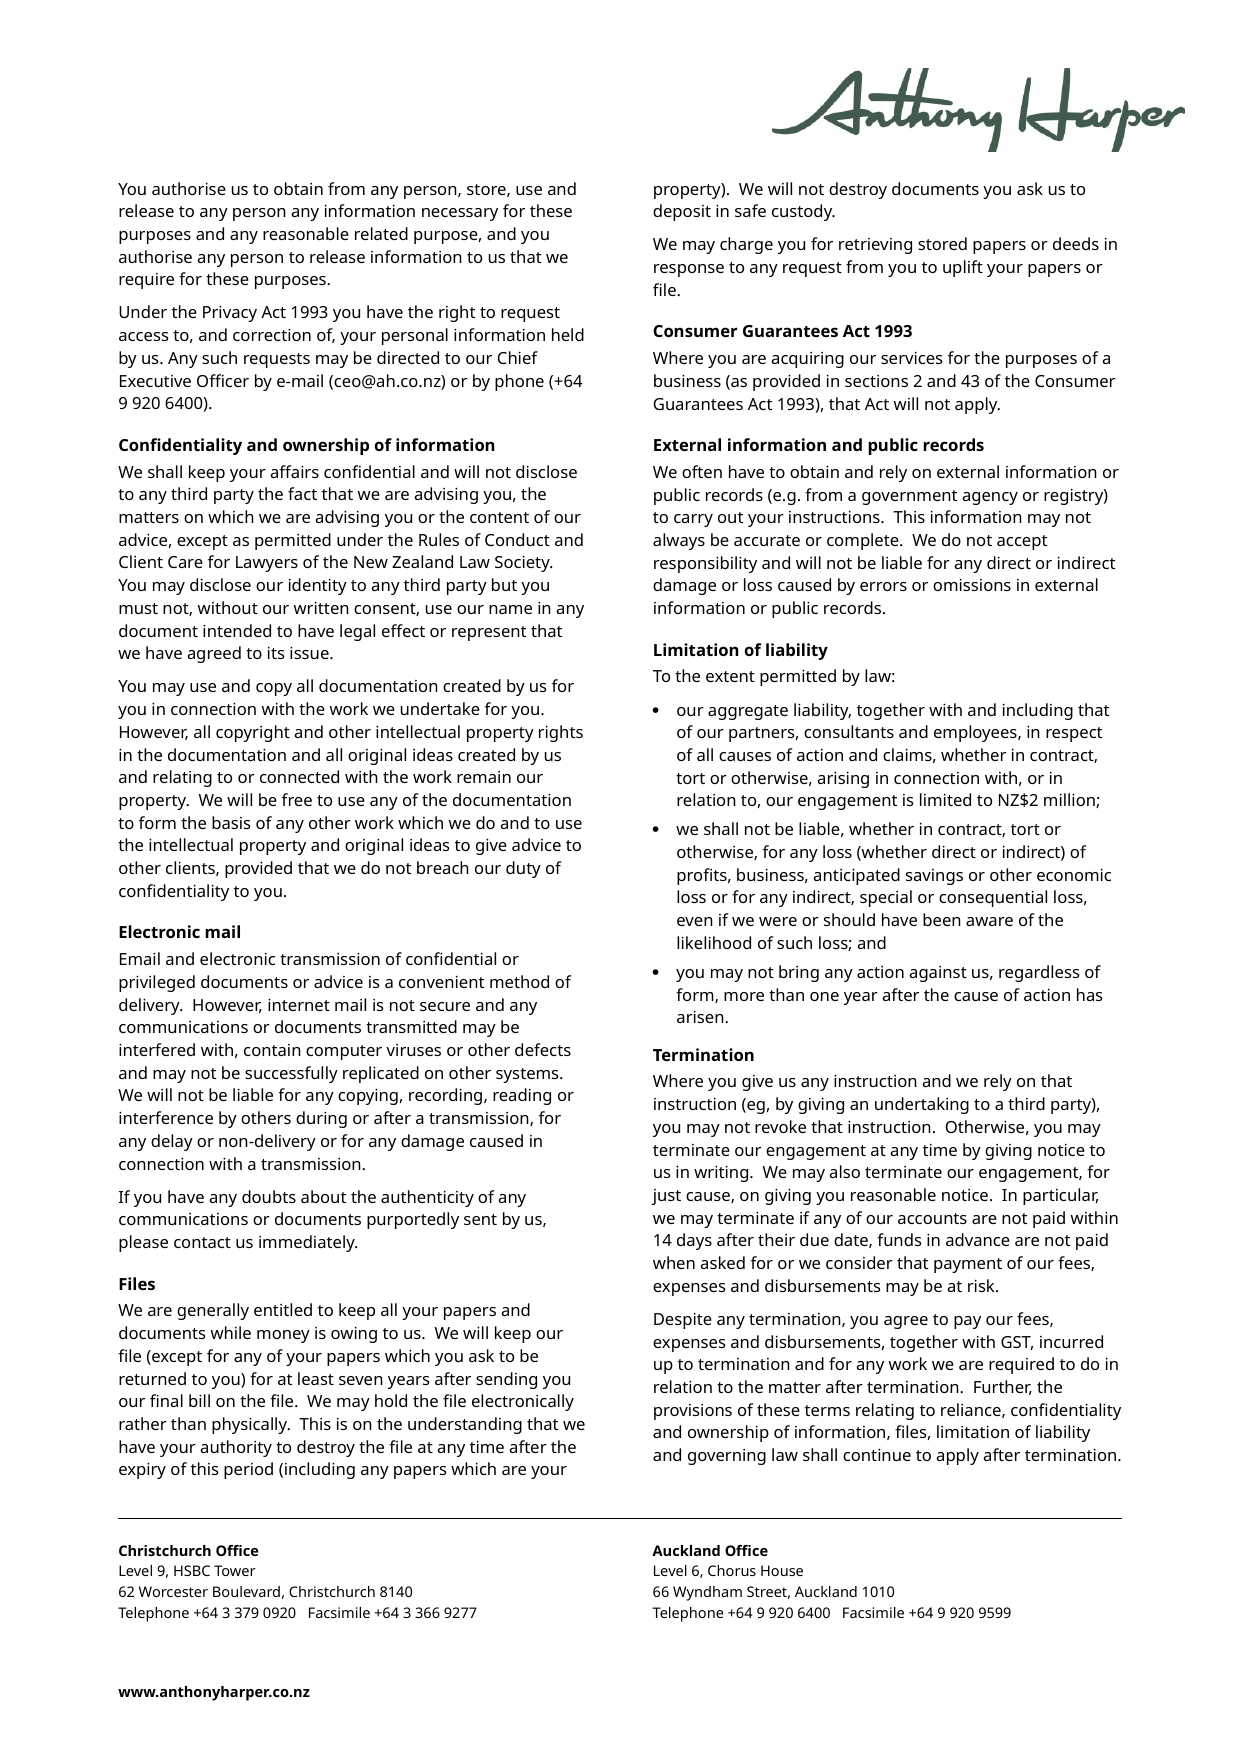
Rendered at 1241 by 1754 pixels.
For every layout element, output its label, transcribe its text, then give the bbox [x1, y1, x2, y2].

text We often have to obtain and rely on external information or public records (e.g. from a government agency or registry) to carry out your instructions. This information may not always be accurate or complete. We do not accept responsibility and will not be liable for any direct or indirect damage or loss caused by errors or omissions in external information or public records. [653, 461, 1122, 619]
text If you have any doubts about the authenticity of any communications or documents purportedly sent by us, please contact us immediately. [118, 1185, 588, 1253]
text Where you give us any instruction and we rely on that instruction (eg, by giving an undertaking to a third party), you may not revoke that instruction. Otherwise, you may terminate our engagement at any time by giving notice to us in writing. We may also terminate our engagement, for just cause, on giving you reasonable notice. In particular, we may terminate if any of our accounts are not paid within 14 days after their due date, funds in advance are not paid when asked for or we consider that payment of our fees, expenses and disbursements may be at risk. [653, 1070, 1122, 1297]
subtitle Termination [653, 1043, 1122, 1066]
subtitle Confidentiality and ownership of information [118, 433, 588, 456]
subtitle Limitation of liability [653, 638, 1122, 661]
subtitle Consumer Guarantees Act 1993 [653, 320, 1122, 343]
text Where you are acquiring our services for the purposes of a business (as provided in sections 2 and 43 of the Consumer Guarantees Act 1993), that Act will not apply. [653, 347, 1122, 415]
text We may charge you for retrieving stored papers or deeds in response to any request from you to uplift your papers or file. [653, 233, 1122, 301]
text To the extent permitted by law: [653, 665, 1122, 688]
subtitle Files [118, 1272, 588, 1295]
text We shall keep your affairs confidential and will not disclose to any third party the fact that we are advising you, the matters on which we are advising you or the content of our advice, except as permitted under the Rules of Conduct and Client Care for Lawyers of the New Zealand Law Society. You may disclose our identity to any third party but you must not, without our written consent, use our name in any document intended to have legal effect or represent that we have agreed to its issue. [118, 460, 588, 665]
subtitle External information and public records [653, 434, 1122, 456]
text property). We will not destroy documents you ask us to deposit in safe custody. [653, 177, 1122, 223]
picture [772, 68, 1185, 152]
subtitle Electronic mail [118, 921, 588, 944]
list we shall not be liable, whether in contract, tort or otherwise, for any loss (whether direct or indirect) of profits, business, anticipated savings or other economic loss or for any indirect, special or consequential loss, even if we were or should have been aware of the likelihood of such loss; and [653, 818, 1122, 954]
text You authorise us to obtain from any person, store, use and release to any person any information necessary for these purposes and any reasonable related purpose, and you authorise any person to release information to us that we require for these purposes. [118, 177, 588, 291]
text You may use and copy all documentation created by us for you in connection with the work we undertake for you. However, all copyright and other intellectual property rights in the documentation and all original ideas created by us and relating to or connected with the work remain our property. We will be free to use any of the documentation to form the basis of any other work which we do and to use the intellectual property and original ideas to give advice to other clients, provided that we do not breach our duty of confidentiality to you. [118, 675, 588, 902]
text Email and electronic transmission of confidential or privileged documents or advice is a convenient method of delivery. However, internet mail is not secure and any communications or documents transmitted may be interfered with, contain computer viruses or other defects and may not be successfully replicated on other systems. We will not be liable for any copying, recording, reading or interference by others during or after a transmission, for any delay or non-delivery or for any damage caused in connection with a transmission. [118, 948, 588, 1175]
text We are generally entitled to keep all your papers and documents while money is owing to us. We will keep our file (except for any of your papers which you ask to be returned to you) for at least seven years after sending you our final bill on the file. We may hold the file electronically rather than physically. This is on the understanding that we have your authority to destroy the file at any time after the expiry of this period (including any papers which are your [118, 1299, 588, 1481]
list our aggregate liability, together with and including that of our partners, consultants and employees, in respect of all causes of action and claims, whether in contract, tort or otherwise, arising in connection with, or in relation to, our engagement is limited to NZ$2 million; [653, 698, 1122, 812]
text Despite any termination, you agree to pay our fees, expenses and disbursements, together with GST, incurred up to termination and for any work we are required to do in relation to the matter after termination. Further, the provisions of these terms relating to reliance, confidentiality and ownership of information, files, limitation of liability and governing law shall continue to apply after termination. [653, 1308, 1122, 1467]
list you may not bring any action against us, regardless of form, more than one year after the cause of action has arisen. [653, 961, 1122, 1029]
text Under the Privacy Act 1993 you have the right to request access to, and correction of, your personal information held by us. Any such requests may be directed to our Chief Executive Officer by e-mail (ceo@ah.co.nz) or by phone (+64 9 920 6400). [118, 301, 588, 415]
